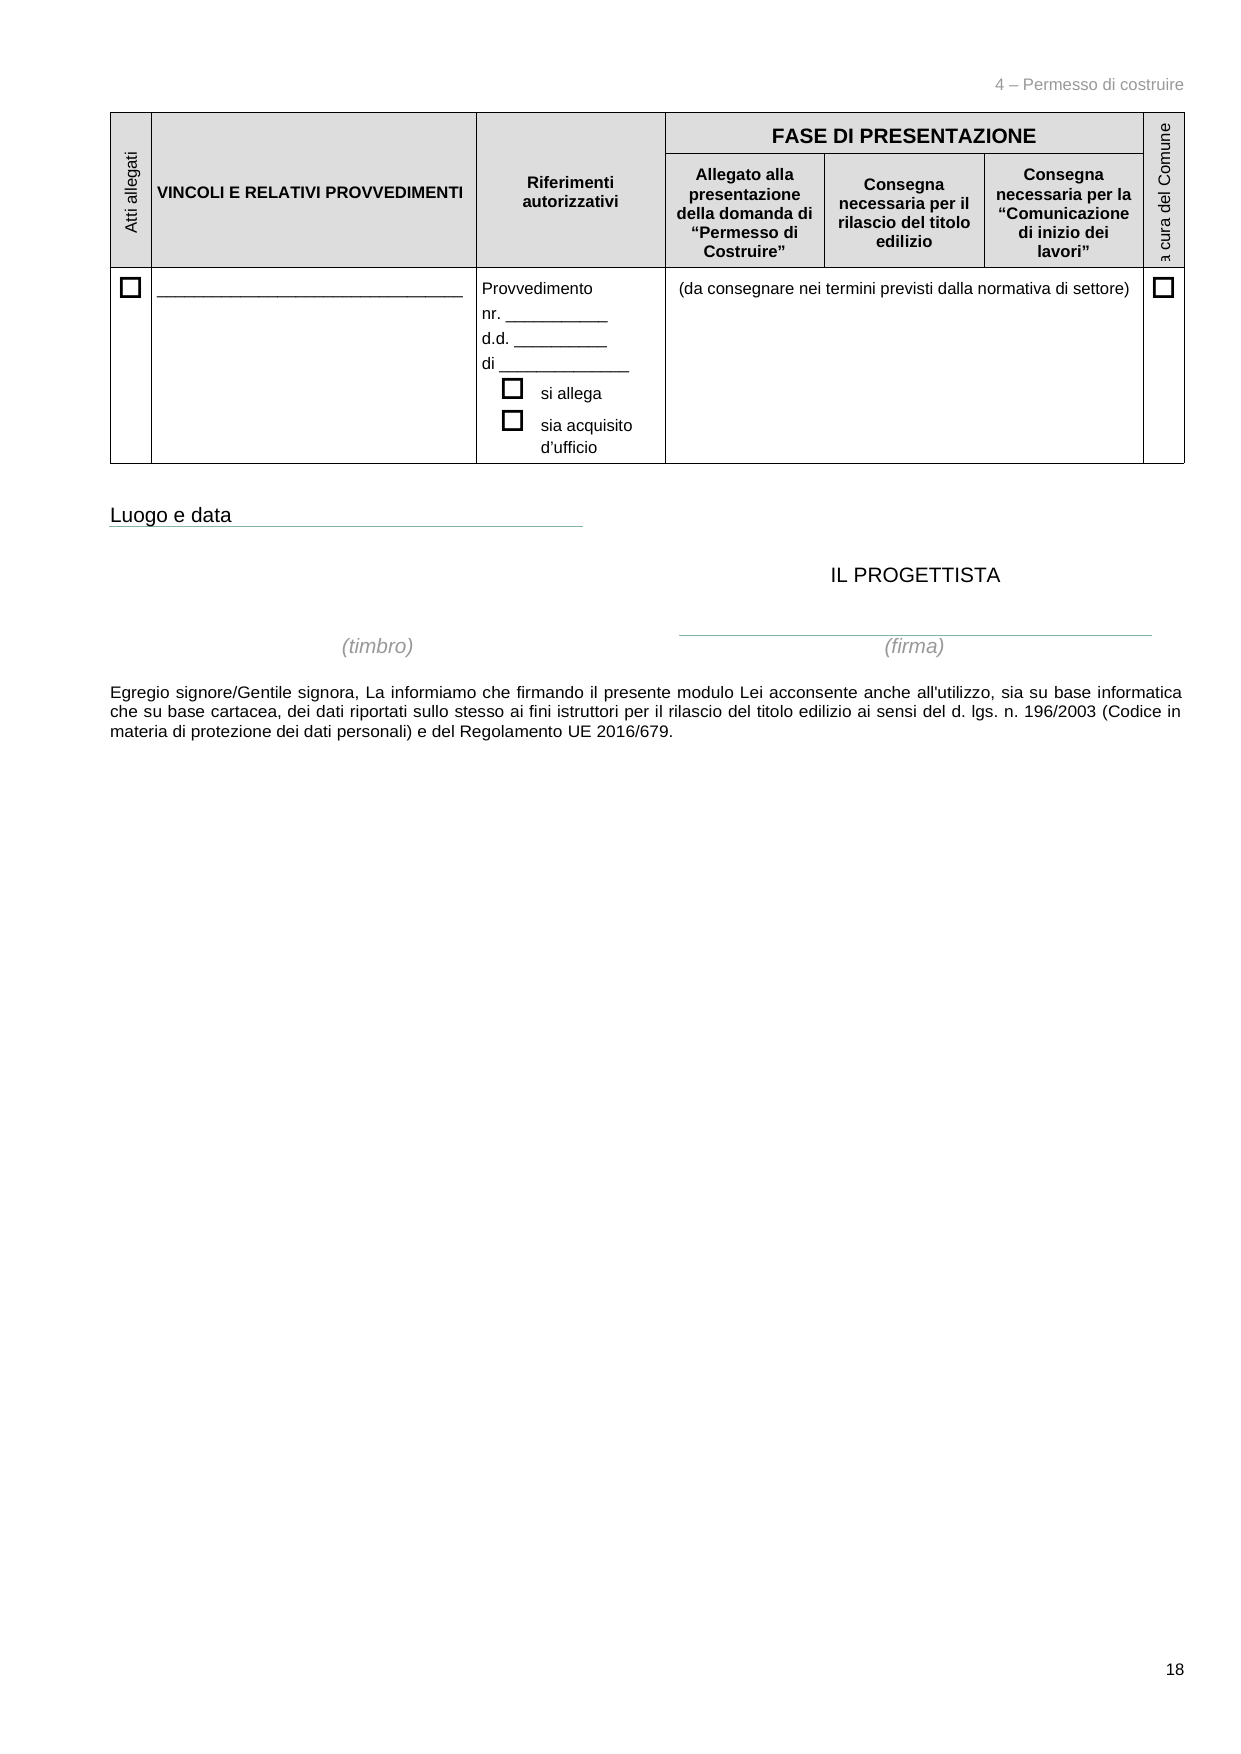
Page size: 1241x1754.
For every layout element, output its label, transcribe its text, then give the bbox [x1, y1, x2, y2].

table_cell Allegato alla presentazione della domanda di “Permesso di Costruire” [666, 154, 824, 267]
table_header Riferimenti autorizzativi [477, 113, 665, 267]
table_cell Provvedimento nr. ___________ d.d. __________ di ______________ si allega sia acquisito d’ufficio [477, 268, 665, 463]
table_cell Consegna necessaria per il rilascio del titolo edilizio [825, 154, 984, 267]
table_header Controllo a cura del Comune [1144, 113, 1184, 267]
table_header VINCOLI E RELATIVI PROVVEDIMENTI [152, 113, 476, 267]
table_header (timbro) [110, 557, 647, 664]
table_header Atti allegati [111, 113, 151, 267]
table_cell  [111, 268, 151, 463]
text Luogo e data [110, 503, 1184, 527]
table_cell _________________________________ [152, 268, 476, 463]
table_cell  [1144, 268, 1184, 463]
text Egregio signore/Gentile signora, La informiamo che firmando il presente modulo Lei acconsente anche all'utilizzo, sia su base informatica che su base cartacea, dei dati riportati sullo stesso ai fini istruttori per il rilascio del titolo edilizio ai sensi del d. lgs. n. 196/2003 (Codice in materia di protezione dei dati personali) e del Regolamento UE 2016/679. [110, 683, 1184, 741]
table_header FASE DI PRESENTAZIONE [666, 113, 1143, 153]
table_cell Consegna necessaria per la “Comunicazione di inizio dei lavori” [985, 154, 1143, 267]
table_cell (da consegnare nei termini previsti dalla normativa di settore) [666, 268, 1143, 463]
table_header IL PROGETTISTA (firma) [647, 557, 1184, 664]
